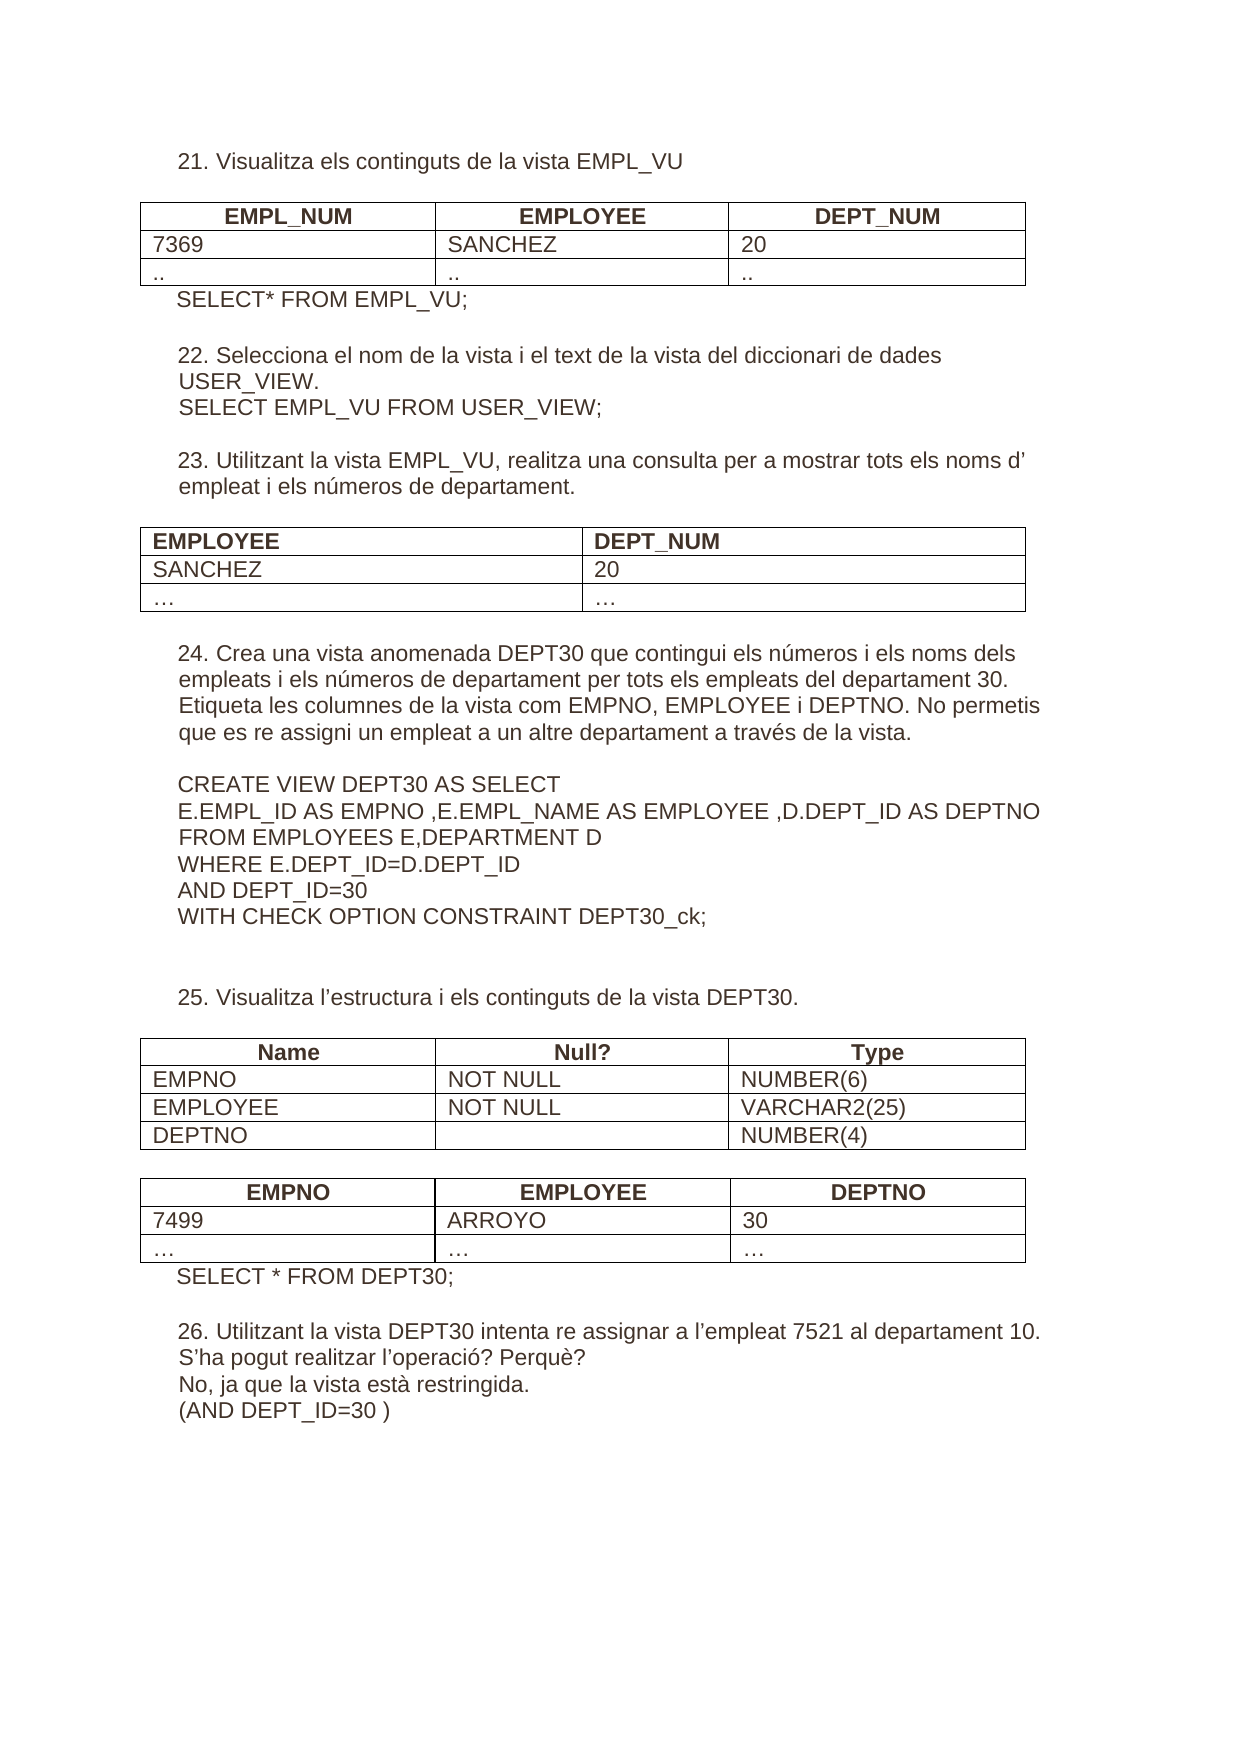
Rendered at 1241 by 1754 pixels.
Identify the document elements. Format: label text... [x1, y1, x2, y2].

table_cell NOT NULL [436, 1094, 728, 1121]
table_cell .. [436, 259, 728, 285]
text AND DEPT_ID=30 [177, 877, 1063, 903]
table_cell DEPTNO [141, 1122, 435, 1149]
table_header DEPTNO [731, 1179, 1025, 1206]
text CREATE VIEW DEPT30 AS SELECT [177, 771, 1063, 798]
table_header Name [141, 1039, 435, 1065]
table_cell EMPNO [141, 1066, 435, 1093]
text WHERE E.DEPT_ID=D.DEPT_ID [177, 851, 1063, 877]
text SELECT * FROM DEPT30; [176, 1263, 1063, 1289]
table_cell SANCHEZ [141, 556, 582, 583]
list Visualitza els continguts de la vista EMPL_VU [177, 148, 1063, 174]
table_header DEPT_NUM [583, 528, 1025, 555]
list Selecciona el nom de la vista i el text de la vista del diccionari de dades USER_VIEW. [177, 342, 1063, 394]
table_cell 20 [729, 231, 1025, 257]
table_header EMPNO [141, 1179, 434, 1206]
table_cell NOT NULL [436, 1066, 728, 1093]
table_cell EMPLOYEE [141, 1094, 435, 1121]
table_cell 20 [583, 556, 1025, 583]
table_cell VARCHAR2(25) [729, 1094, 1025, 1121]
table_header EMPLOYEE [436, 1179, 730, 1206]
table_cell 7499 [141, 1207, 434, 1234]
table_header Type [729, 1039, 1025, 1065]
list (AND DEPT_ID=30 ) [177, 1397, 1063, 1423]
list Crea una vista anomenada DEPT30 que contingui els números i els noms dels empleats i els números de departament per tots els empleats del departament 30. Etiqueta les columnes de la vista com EMPNO, EMPLOYEE i DEPTNO. No permetis que es re assigni un empleat a un altre departament a través de la vista. [177, 640, 1063, 745]
table_cell .. [729, 259, 1025, 285]
table_cell [436, 1122, 728, 1149]
list Utilitzant la vista DEPT30 intenta re assignar a l’empleat 7521 al departament 10. S’ha pogut realitzar l’operació? Perquè? [177, 1318, 1063, 1371]
text E.EMPL_ID AS EMPNO ,E.EMPL_NAME AS EMPLOYEE ,D.DEPT_ID AS DEPTNO FROM EMPLOYEES E,DEPARTMENT D [177, 798, 1063, 851]
table_cell … [583, 584, 1025, 611]
table_cell .. [141, 259, 435, 285]
text WITH CHECK OPTION CONSTRAINT DEPT30_ck; [177, 903, 1063, 929]
table_header EMPLOYEE [436, 203, 728, 229]
table_cell … [141, 1235, 434, 1262]
table_cell NUMBER(6) [729, 1066, 1025, 1093]
table_cell 7369 [141, 231, 435, 257]
table_header DEPT_NUM [729, 203, 1025, 229]
list No, ja que la vista està restringida. [177, 1371, 1063, 1397]
table_cell … [436, 1235, 730, 1262]
list Utilitzant la vista EMPL_VU, realitza una consulta per a mostrar tots els noms d’ empleat i els números de departament. [177, 447, 1063, 500]
table_cell SANCHEZ [436, 231, 728, 257]
table_cell … [731, 1235, 1025, 1262]
table_header Null? [436, 1039, 728, 1065]
table_cell … [141, 584, 582, 611]
table_header EMPLOYEE [141, 528, 582, 555]
list Visualitza l’estructura i els continguts de la vista DEPT30. [177, 983, 1063, 1010]
table_cell 30 [731, 1207, 1025, 1234]
text SELECT* FROM EMPL_VU; [176, 286, 1063, 313]
table_cell ARROYO [436, 1207, 730, 1234]
table_header EMPL_NUM [141, 203, 435, 229]
table_cell NUMBER(4) [729, 1122, 1025, 1149]
list SELECT EMPL_VU FROM USER_VIEW; [177, 394, 1063, 421]
